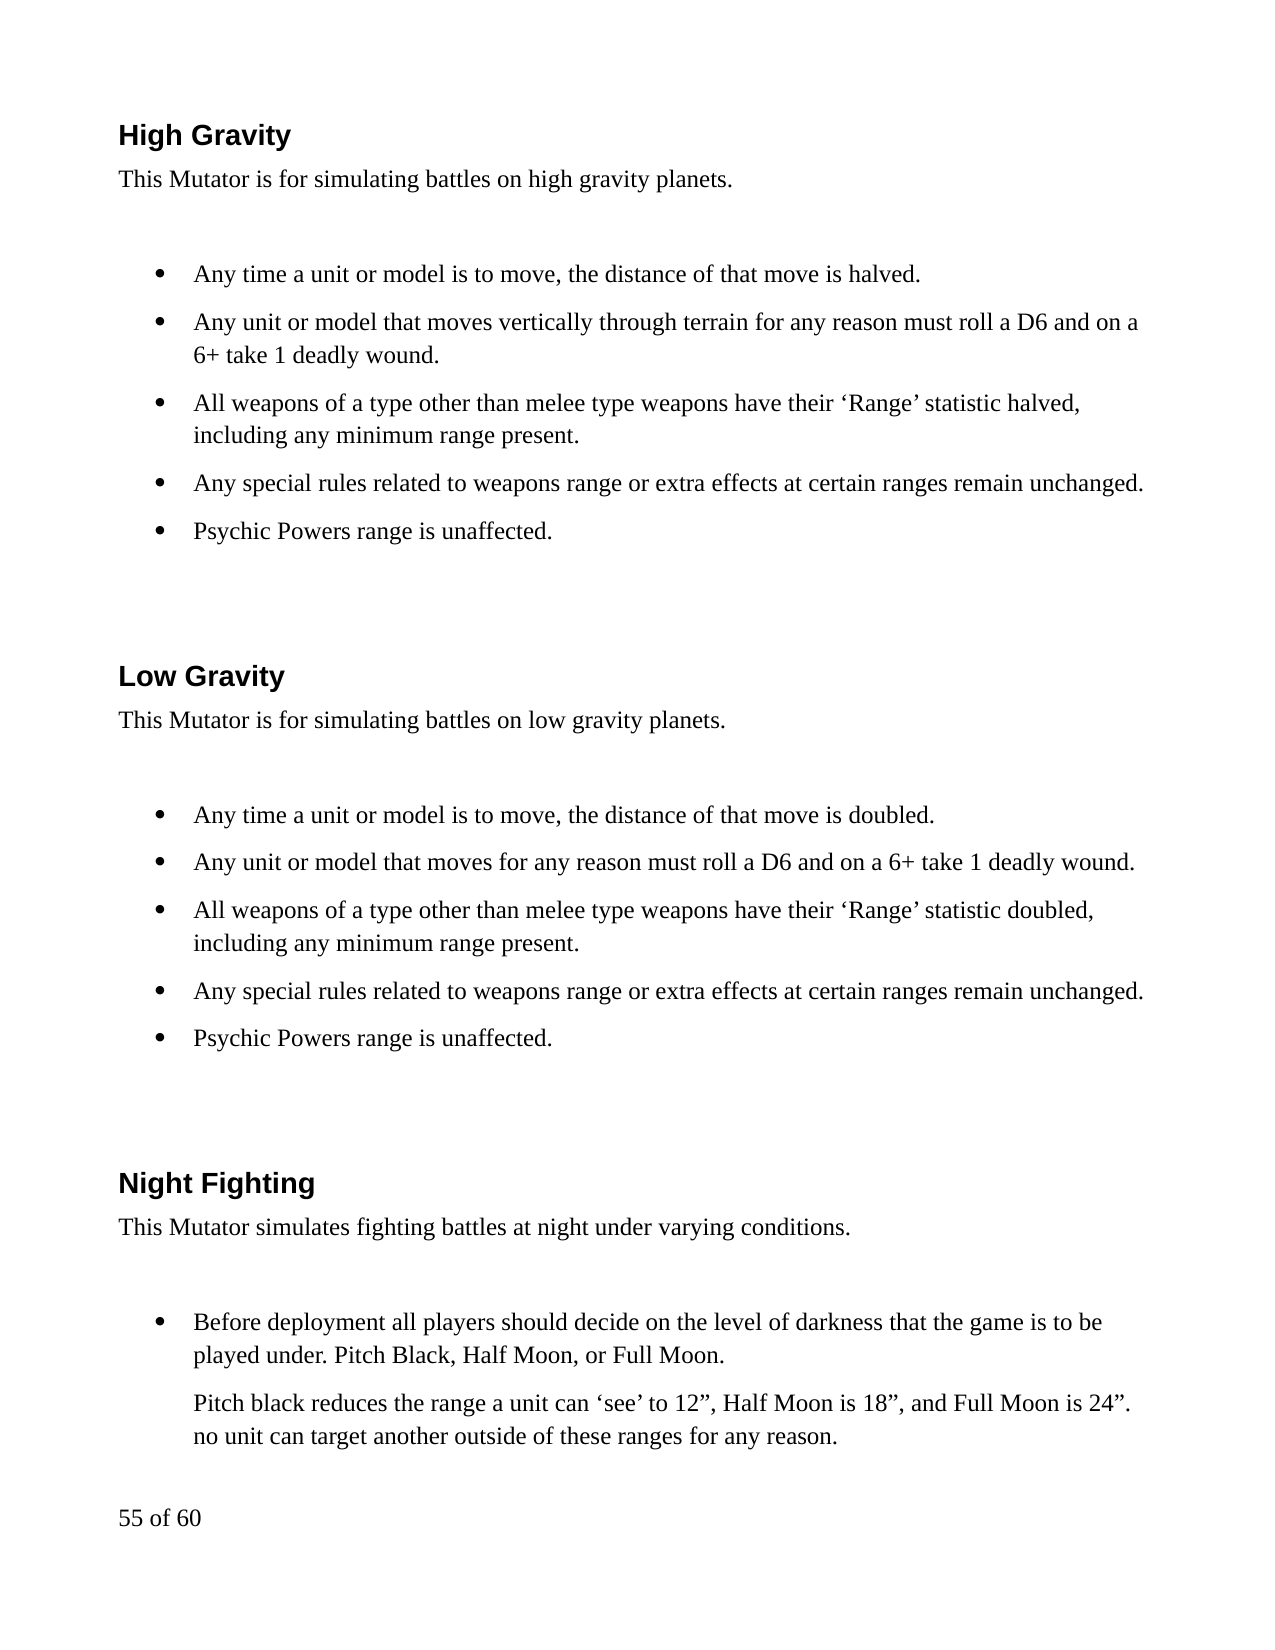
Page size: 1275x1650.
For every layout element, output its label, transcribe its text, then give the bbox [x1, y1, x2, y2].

text This Mutator is for simulating battles on low gravity planets. [118, 705, 1157, 733]
list Any unit or model that moves vertically through terrain for any reason must roll a D6 and on a 6+ take 1 deadly wound. [156, 307, 1157, 369]
list All weapons of a type other than melee type weapons have their ‘Range’ statistic doubled, including any minimum range present. [156, 895, 1157, 957]
subtitle Night Fighting [118, 1166, 1157, 1200]
list Any unit or model that moves for any reason must roll a D6 and on a 6+ take 1 deadly wound. [156, 847, 1157, 876]
list Psychic Powers range is unaffected. [156, 516, 1157, 544]
list Any time a unit or model is to move, the distance of that move is doubled. [156, 800, 1157, 829]
text Pitch black reduces the range a unit can ‘see’ to 12”, Half Moon is 18”, and Full Moon is 24”. no unit can target another outside of these ranges for any reason. [193, 1388, 1157, 1450]
list Any special rules related to weapons range or extra effects at certain ranges remain unchanged. [156, 468, 1157, 497]
text This Mutator simulates fighting battles at night under varying conditions. [118, 1212, 1157, 1241]
subtitle High Gravity [118, 118, 1157, 152]
text This Mutator is for simulating battles on high gravity planets. [118, 164, 1157, 193]
subtitle Low Gravity [118, 659, 1157, 692]
list All weapons of a type other than melee type weapons have their ‘Range’ statistic halved, including any minimum range present. [156, 388, 1157, 449]
list Any time a unit or model is to move, the distance of that move is halved. [156, 259, 1157, 288]
list Before deployment all players should decide on the level of darkness that the game is to be played under. Pitch Black, Half Moon, or Full Moon. [156, 1307, 1157, 1369]
list Any special rules related to weapons range or extra effects at certain ranges remain unchanged. [156, 976, 1157, 1004]
list Psychic Powers range is unaffected. [156, 1023, 1157, 1052]
